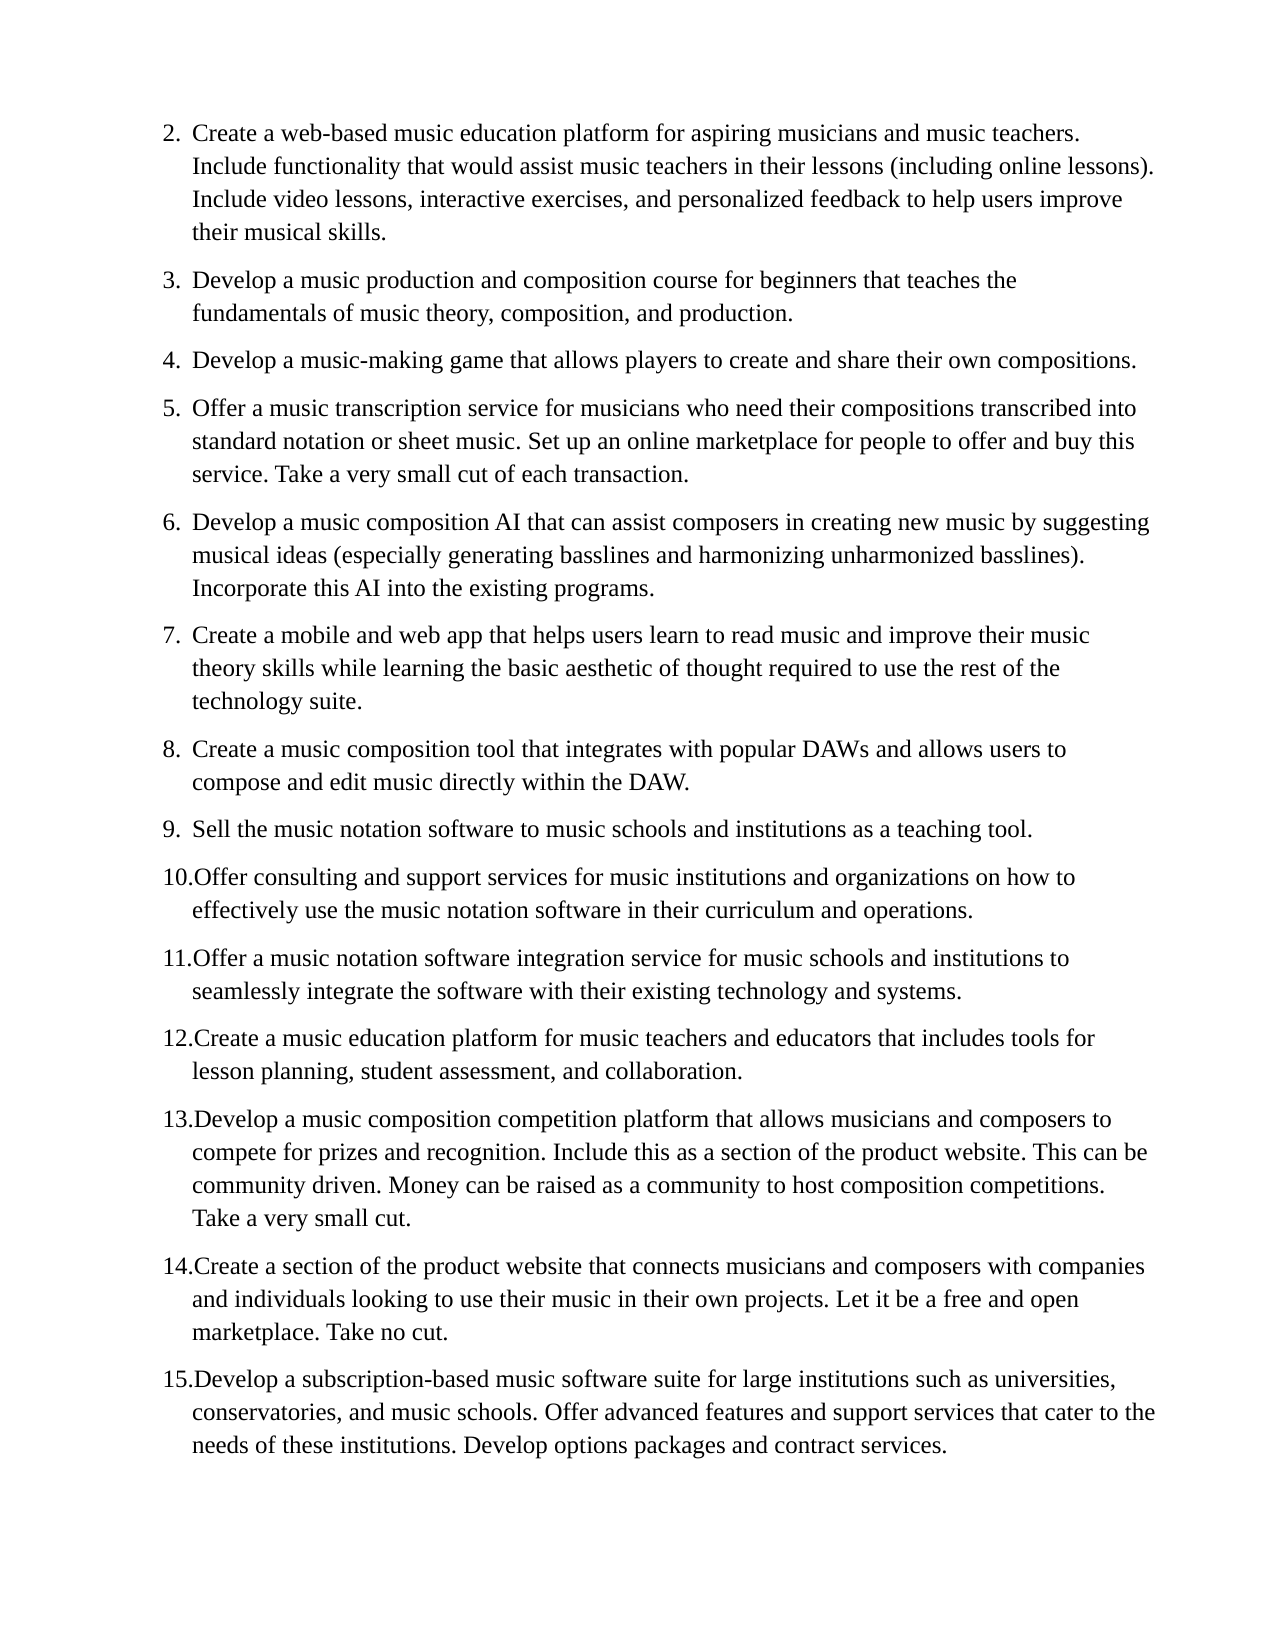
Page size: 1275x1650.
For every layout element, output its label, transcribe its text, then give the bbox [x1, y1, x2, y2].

list Develop a subscription-based music software suite for large institutions such as universities, conservatories, and music schools. Offer advanced features and support services that cater to the needs of these institutions. Develop options packages and contract services. [162, 1364, 1157, 1459]
list Sell the music notation software to music schools and institutions as a teaching tool. [162, 814, 1157, 843]
list Create a mobile and web app that helps users learn to read music and improve their music theory skills while learning the basic aesthetic of thought required to use the rest of the technology suite. [162, 620, 1157, 715]
list Create a section of the product website that connects musicians and composers with companies and individuals looking to use their music in their own projects. Let it be a free and open marketplace. Take no cut. [162, 1251, 1157, 1346]
list Create a web-based music education platform for aspiring musicians and music teachers. Include functionality that would assist music teachers in their lessons (including online lessons). Include video lessons, interactive exercises, and personalized feedback to help users improve their musical skills. [162, 118, 1157, 246]
list Offer a music notation software integration service for music schools and institutions to seamlessly integrate the software with their existing technology and systems. [162, 943, 1157, 1004]
list Develop a music composition AI that can assist composers in creating new music by suggesting musical ideas (especially generating basslines and harmonizing unharmonized basslines). Incorporate this AI into the existing programs. [162, 507, 1157, 601]
list Develop a music-making game that allows players to create and share their own compositions. [162, 345, 1157, 374]
list Offer consulting and support services for music institutions and organizations on how to effectively use the music notation software in their curriculum and operations. [162, 862, 1157, 924]
list Create a music composition tool that integrates with popular DAWs and allows users to compose and edit music directly within the DAW. [162, 734, 1157, 796]
list Offer a music transcription service for musicians who need their compositions transcribed into standard notation or sheet music. Set up an online marketplace for people to offer and buy this service. Take a very small cut of each transaction. [162, 393, 1157, 488]
list Develop a music composition competition platform that allows musicians and composers to compete for prizes and recognition. Include this as a section of the product website. This can be community driven. Money can be raised as a community to host composition competitions. Take a very small cut. [162, 1104, 1157, 1232]
list Create a music education platform for music teachers and educators that includes tools for lesson planning, student assessment, and collaboration. [162, 1023, 1157, 1085]
list Develop a music production and composition course for beginners that teaches the fundamentals of music theory, composition, and production. [162, 265, 1157, 327]
